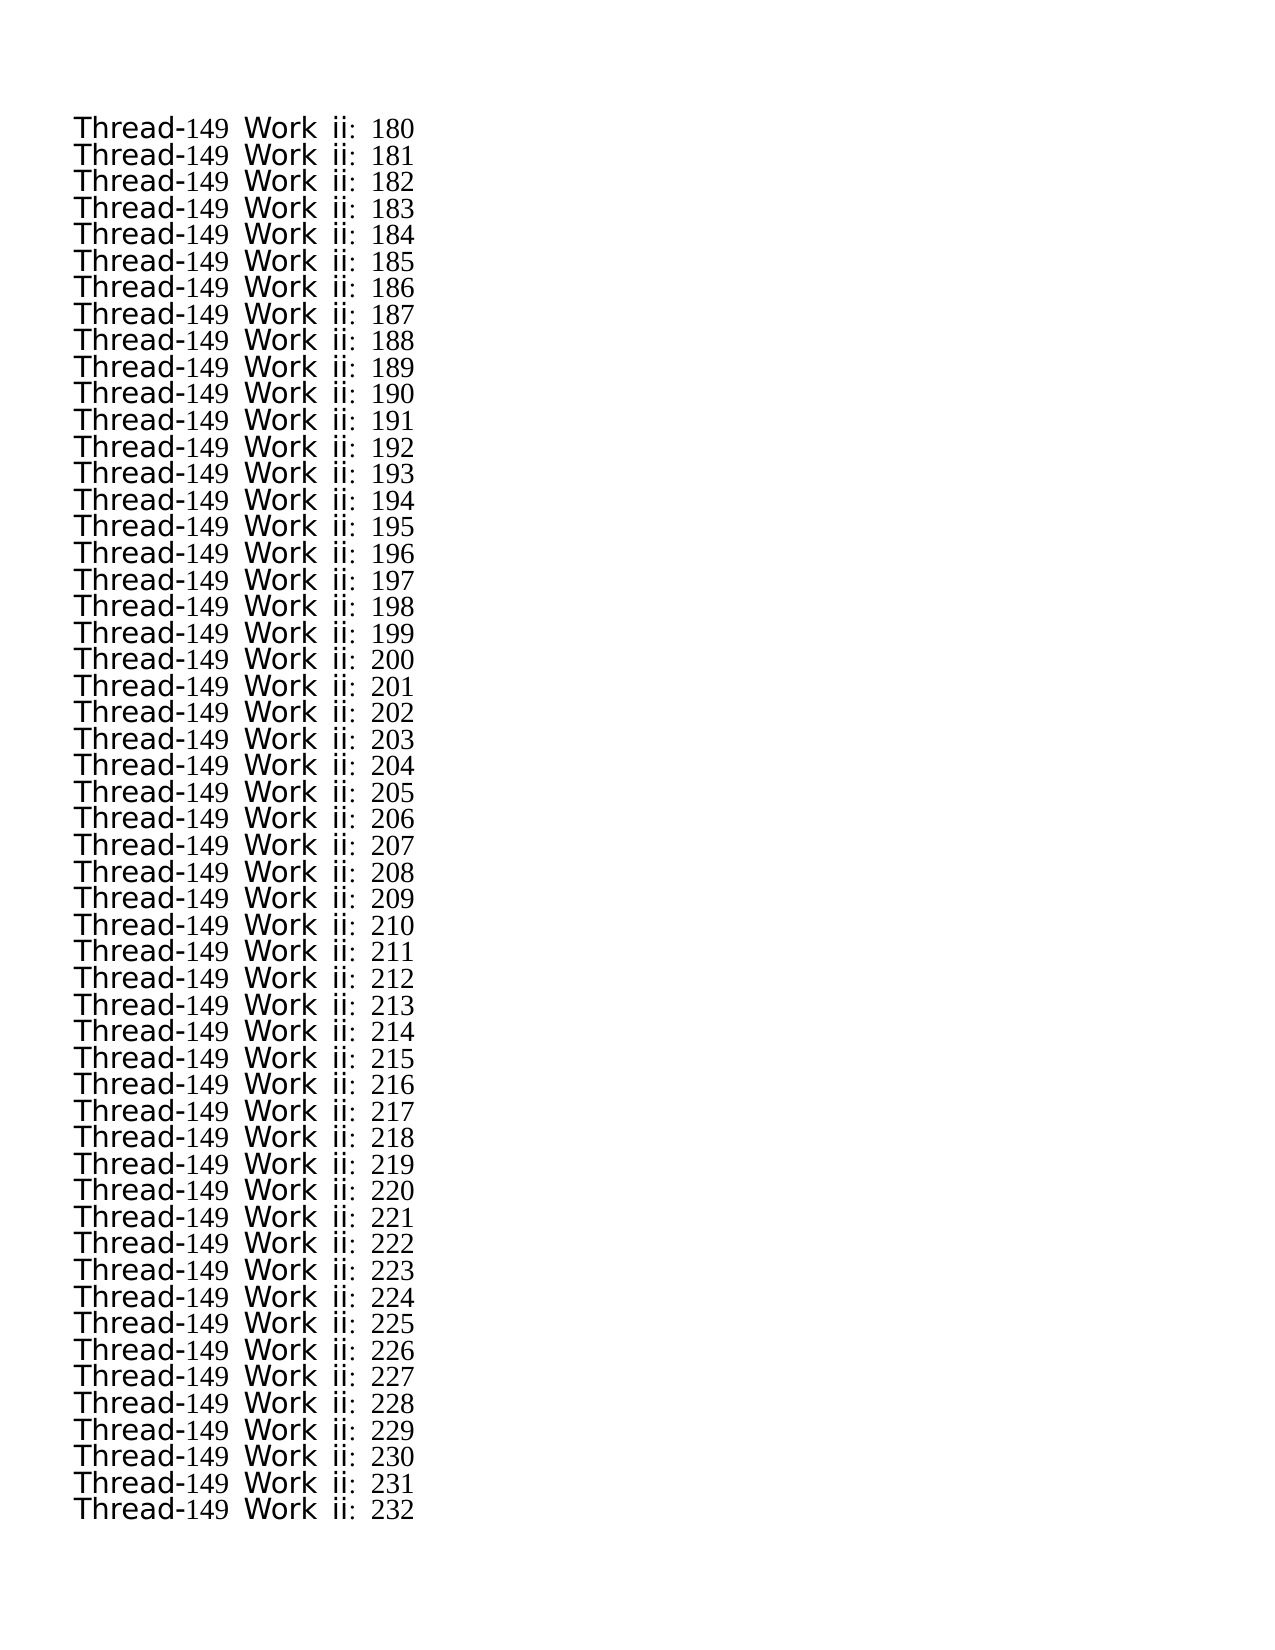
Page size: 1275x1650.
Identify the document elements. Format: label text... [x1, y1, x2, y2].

text Thread-149 Work ii: 187 [73, 304, 1201, 331]
text Thread-149 Work ii: 180 [73, 118, 1201, 145]
text Thread-149 Work ii: 208 [73, 862, 1201, 888]
text Thread-149 Work ii: 196 [73, 543, 1201, 570]
text Thread-149 Work ii: 190 [73, 384, 1201, 410]
text Thread-149 Work ii: 232 [73, 1499, 1201, 1526]
text Thread-149 Work ii: 201 [73, 676, 1201, 702]
text Thread-149 Work ii: 211 [73, 942, 1201, 968]
text Thread-149 Work ii: 226 [73, 1340, 1201, 1367]
text Thread-149 Work ii: 223 [73, 1260, 1201, 1287]
text Thread-149 Work ii: 218 [73, 1127, 1201, 1154]
text Thread-149 Work ii: 212 [73, 968, 1201, 995]
text Thread-149 Work ii: 183 [73, 198, 1201, 224]
text Thread-149 Work ii: 227 [73, 1367, 1201, 1393]
text Thread-149 Work ii: 228 [73, 1393, 1201, 1420]
text Thread-149 Work ii: 186 [73, 277, 1201, 304]
text Thread-149 Work ii: 210 [73, 915, 1201, 942]
text Thread-149 Work ii: 197 [73, 570, 1201, 596]
text Thread-149 Work ii: 191 [73, 410, 1201, 437]
text Thread-149 Work ii: 219 [73, 1154, 1201, 1181]
text Thread-149 Work ii: 217 [73, 1101, 1201, 1127]
text Thread-149 Work ii: 230 [73, 1446, 1201, 1473]
text Thread-149 Work ii: 221 [73, 1207, 1201, 1234]
text Thread-149 Work ii: 204 [73, 756, 1201, 782]
text Thread-149 Work ii: 203 [73, 729, 1201, 756]
text Thread-149 Work ii: 202 [73, 702, 1201, 729]
text Thread-149 Work ii: 229 [73, 1420, 1201, 1446]
text Thread-149 Work ii: 213 [73, 995, 1201, 1021]
text Thread-149 Work ii: 225 [73, 1313, 1201, 1340]
text Thread-149 Work ii: 181 [73, 145, 1201, 171]
text Thread-149 Work ii: 199 [73, 623, 1201, 649]
text Thread-149 Work ii: 192 [73, 437, 1201, 463]
text Thread-149 Work ii: 193 [73, 463, 1201, 490]
text Thread-149 Work ii: 224 [73, 1287, 1201, 1313]
text Thread-149 Work ii: 214 [73, 1021, 1201, 1048]
text Thread-149 Work ii: 198 [73, 596, 1201, 623]
text Thread-149 Work ii: 188 [73, 331, 1201, 357]
text Thread-149 Work ii: 216 [73, 1074, 1201, 1101]
text Thread-149 Work ii: 206 [73, 809, 1201, 835]
text Thread-149 Work ii: 185 [73, 251, 1201, 277]
text Thread-149 Work ii: 205 [73, 782, 1201, 809]
text Thread-149 Work ii: 220 [73, 1181, 1201, 1207]
text Thread-149 Work ii: 194 [73, 490, 1201, 517]
text Thread-149 Work ii: 182 [73, 171, 1201, 198]
text Thread-149 Work ii: 195 [73, 517, 1201, 543]
text Thread-149 Work ii: 215 [73, 1048, 1201, 1074]
text Thread-149 Work ii: 189 [73, 357, 1201, 384]
text Thread-149 Work ii: 200 [73, 649, 1201, 676]
text Thread-149 Work ii: 184 [73, 224, 1201, 251]
text Thread-149 Work ii: 207 [73, 835, 1201, 862]
text Thread-149 Work ii: 209 [73, 888, 1201, 915]
text Thread-149 Work ii: 231 [73, 1473, 1201, 1499]
text Thread-149 Work ii: 222 [73, 1234, 1201, 1260]
